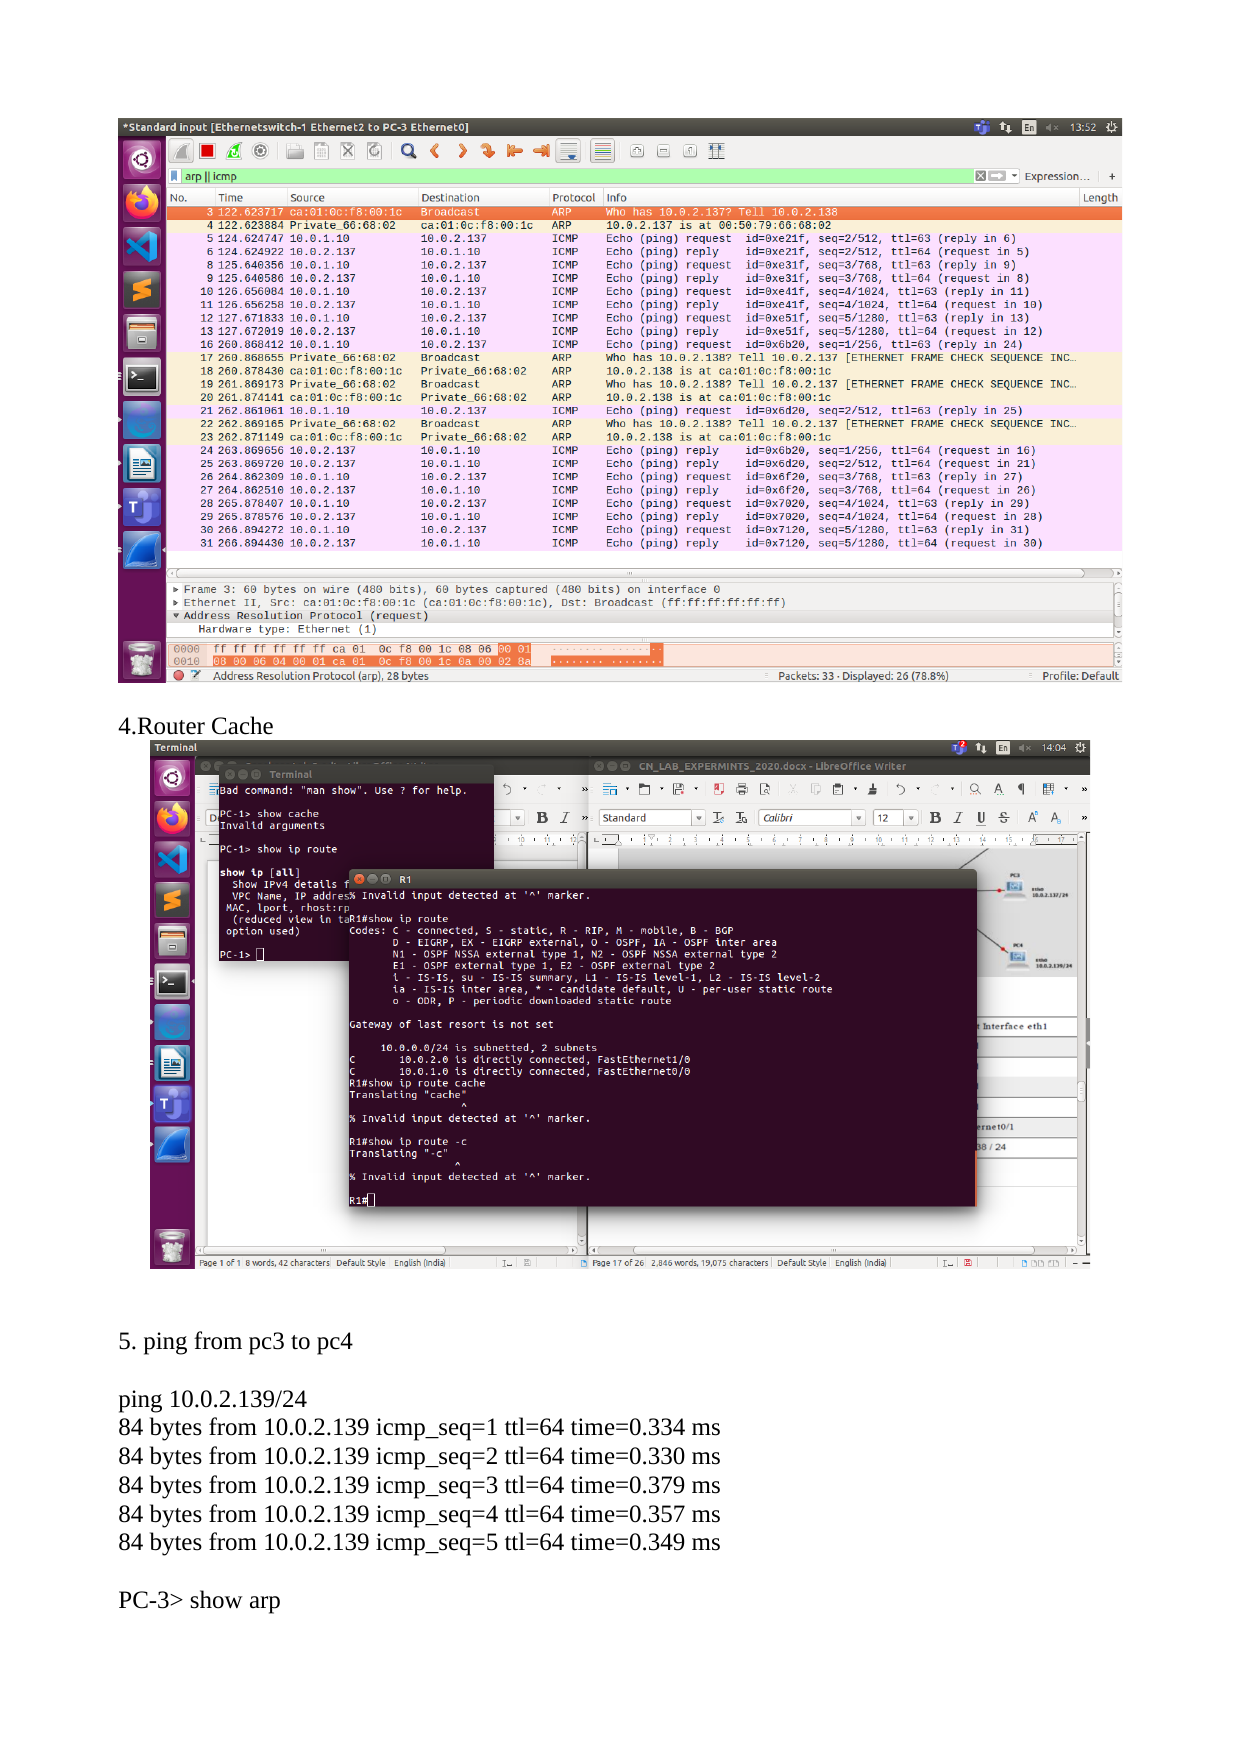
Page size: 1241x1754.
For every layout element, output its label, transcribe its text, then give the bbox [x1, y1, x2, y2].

text 5. ping from pc3 to pc4 [118, 1326, 1122, 1355]
text 84 bytes from 10.0.2.139 icmp_seq=2 ttl=64 time=0.330 ms [118, 1441, 1122, 1470]
text 4.Router Cache [118, 711, 1122, 740]
text PC-3> show arp [118, 1585, 1122, 1614]
picture [118, 118, 1123, 683]
picture [150, 740, 1091, 1269]
text 84 bytes from 10.0.2.139 icmp_seq=4 ttl=64 time=0.357 ms [118, 1499, 1122, 1527]
text 84 bytes from 10.0.2.139 icmp_seq=5 ttl=64 time=0.349 ms [118, 1527, 1122, 1556]
text 84 bytes from 10.0.2.139 icmp_seq=1 ttl=64 time=0.334 ms [118, 1412, 1122, 1441]
text 84 bytes from 10.0.2.139 icmp_seq=3 ttl=64 time=0.379 ms [118, 1470, 1122, 1499]
text ping 10.0.2.139/24 [118, 1384, 1122, 1412]
